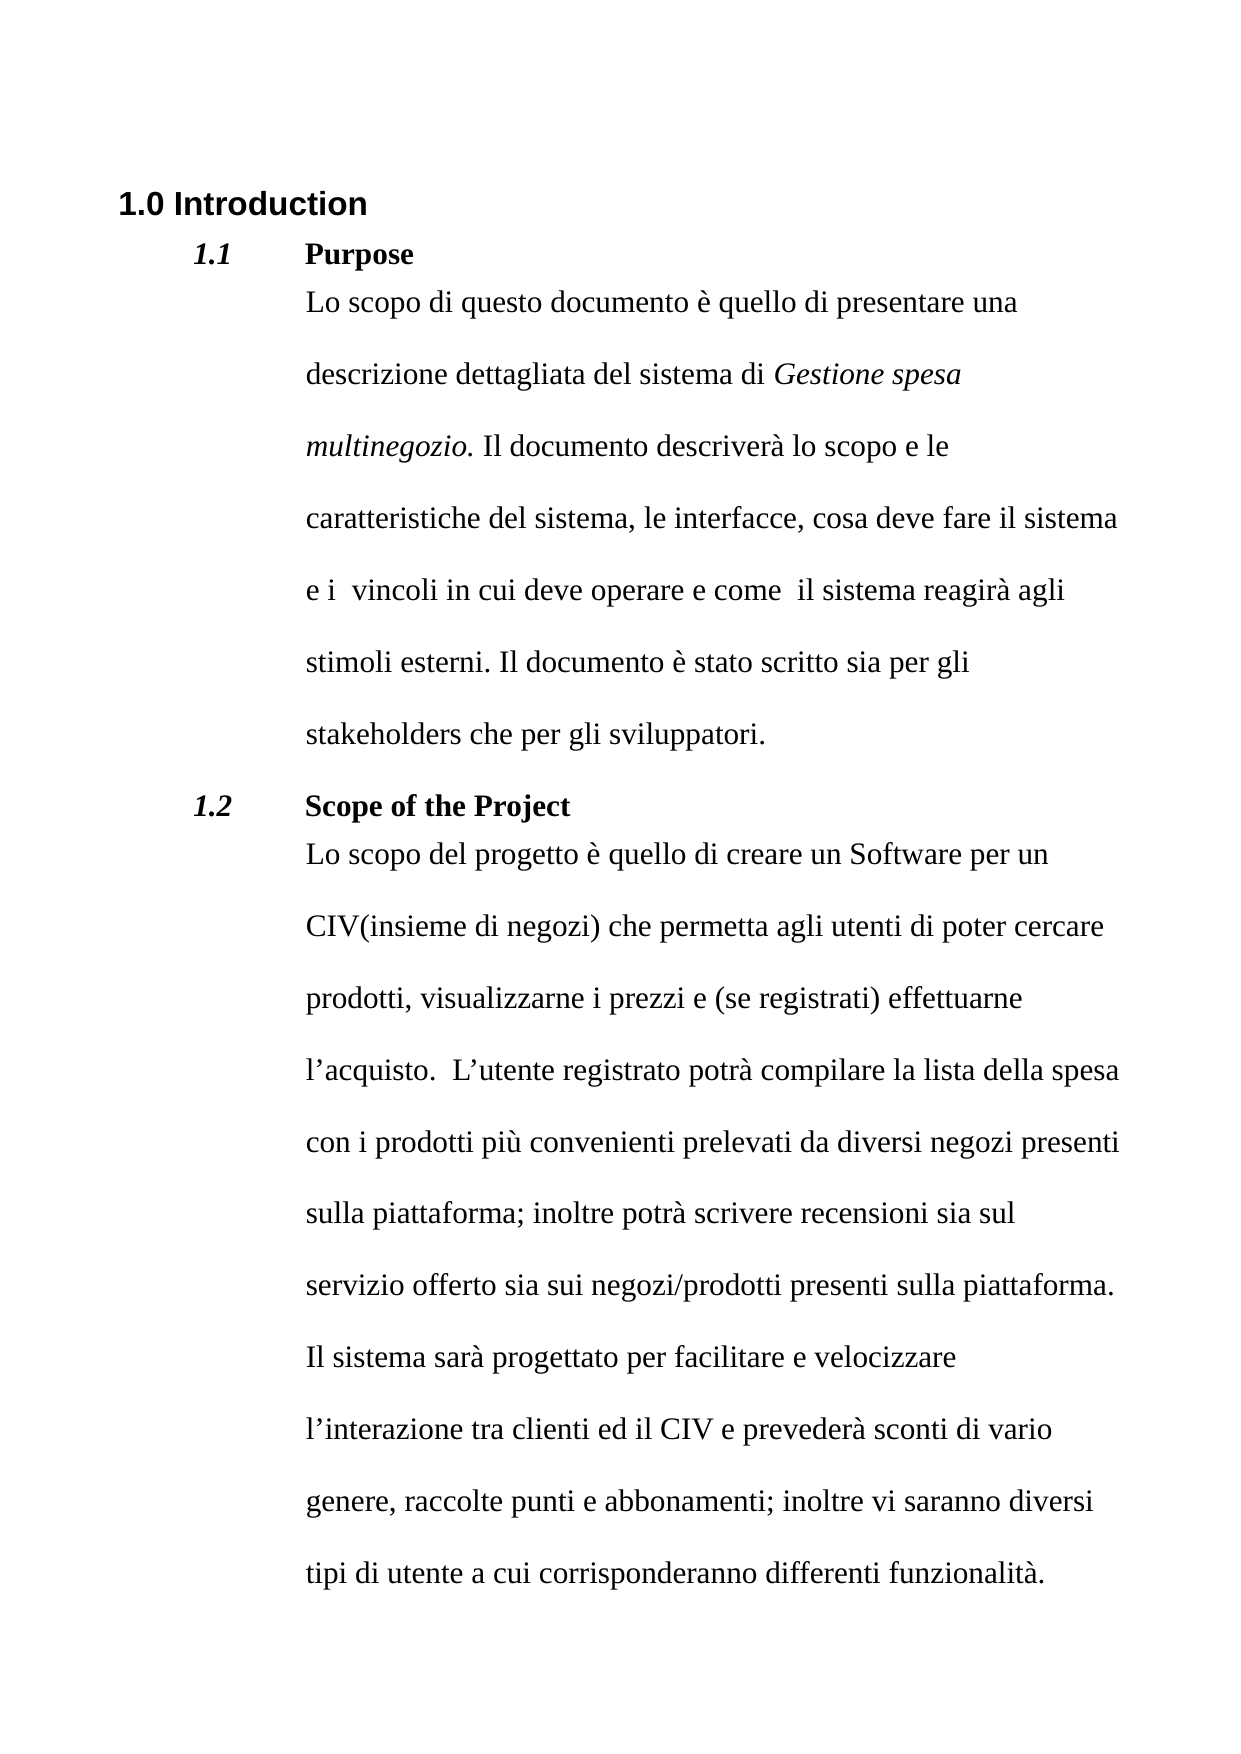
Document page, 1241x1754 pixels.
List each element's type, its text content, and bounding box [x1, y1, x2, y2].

subtitle 1.0 Introduction [118, 184, 1122, 223]
list Il sistema sarà progettato per facilitare e velocizzare l’interazione tra clienti ed il CIV e prevederà sconti di vario genere, raccolte punti e abbonamenti; inoltre vi saranno diversi tipi di utente a cui corrisponderanno differenti funzionalità. [268, 1338, 1122, 1590]
list Purpose [193, 235, 1122, 271]
list Scope of the Project [193, 787, 1122, 823]
list Lo scopo del progetto è quello di creare un Software per un CIV(insieme di negozi) che permetta agli utenti di poter cercare prodotti, visualizzarne i prezzi e (se registrati) effettuarne l’acquisto. L’utente registrato potrà compilare la lista della spesa con i prodotti più convenienti prelevati da diversi negozi presenti sulla piattaforma; inoltre potrà scrivere recensioni sia sul servizio offerto sia sui negozi/prodotti presenti sulla piattaforma. [268, 835, 1122, 1302]
list Lo scopo di questo documento è quello di presentare una descrizione dettagliata del sistema di Gestione spesa multinegozio. Il documento descriverà lo scopo e le caratteristiche del sistema, le interfacce, cosa deve fare il sistema e i vincoli in cui deve operare e come il sistema reagirà agli stimoli esterni. Il documento è stato scritto sia per gli stakeholders che per gli sviluppatori. [268, 284, 1122, 751]
